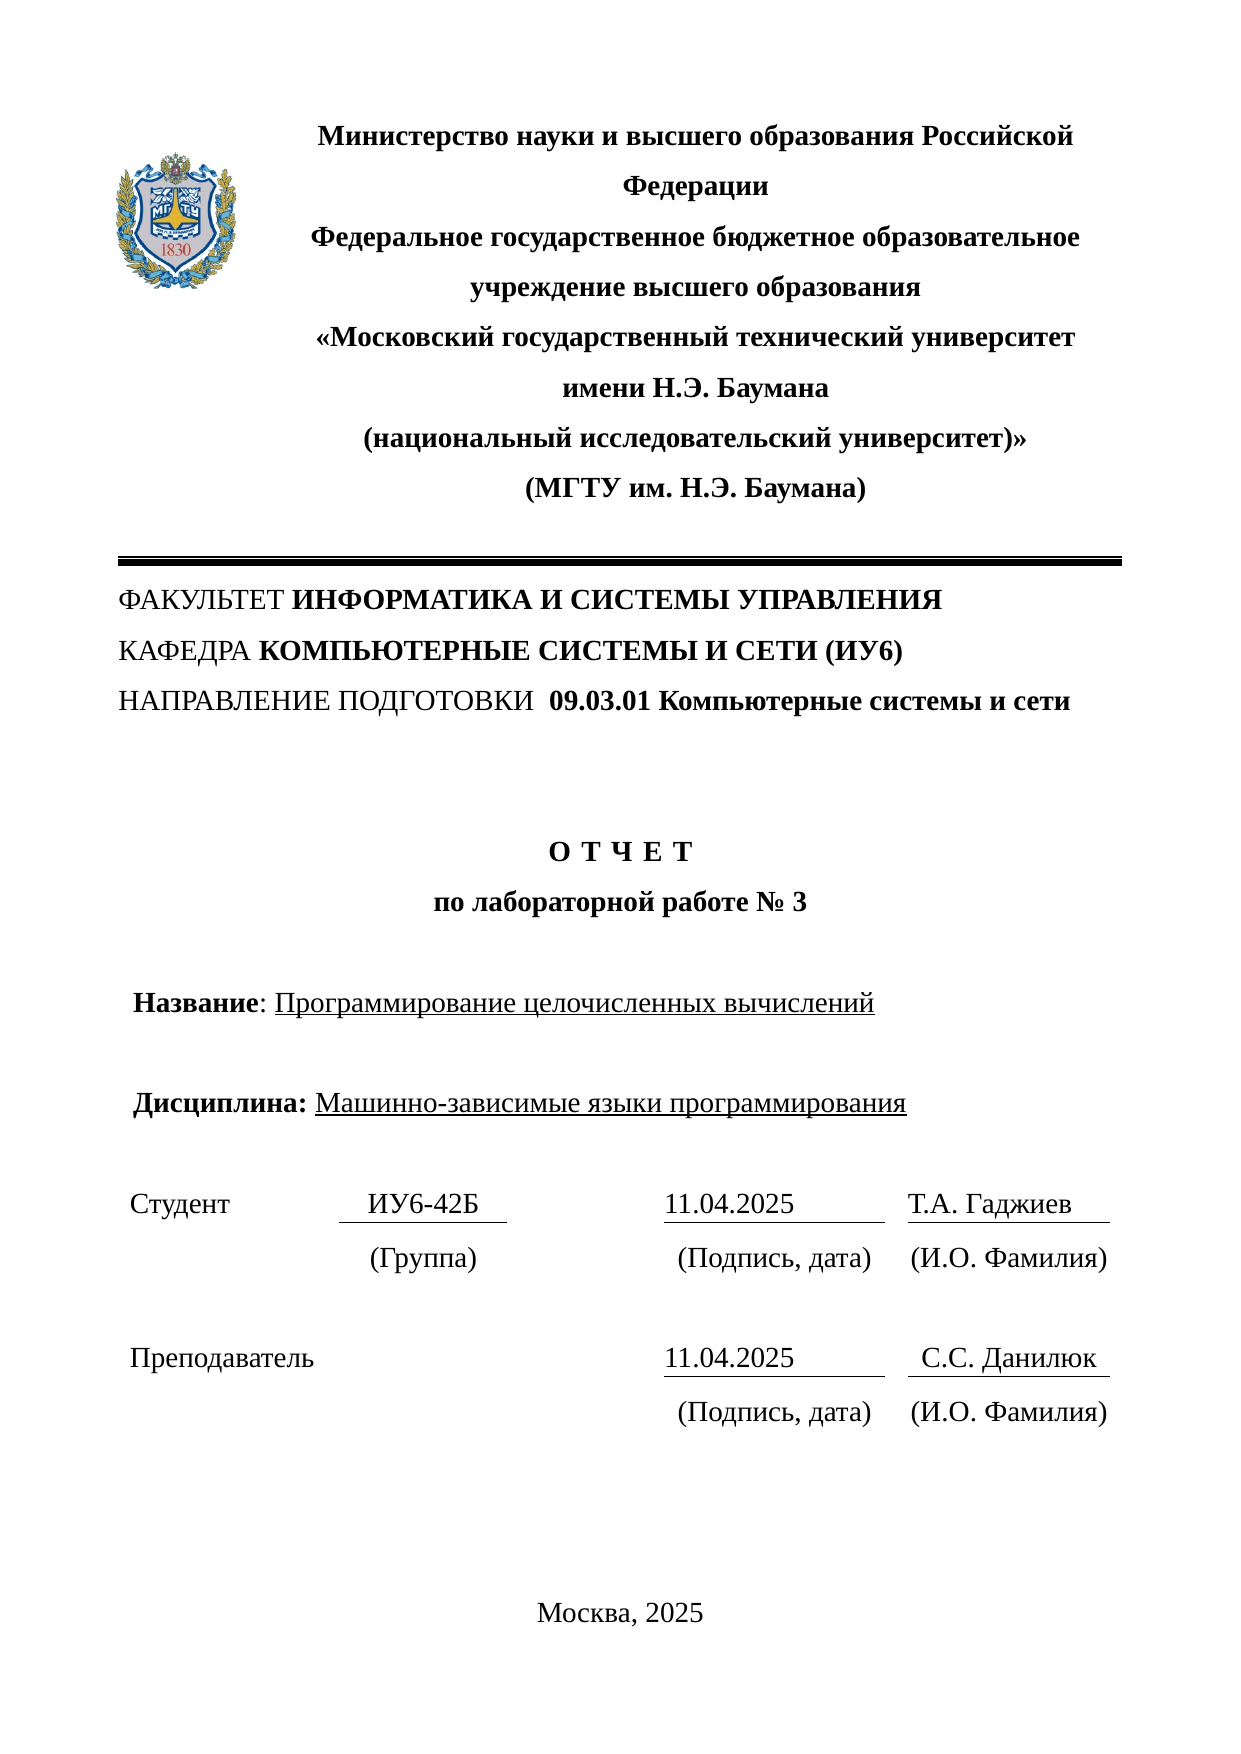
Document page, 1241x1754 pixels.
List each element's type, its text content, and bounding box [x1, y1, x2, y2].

table_cell [519, 1240, 653, 1290]
table_cell [653, 1290, 896, 1340]
table_header [519, 1186, 653, 1240]
table_cell [328, 1394, 519, 1444]
table_cell [519, 1290, 653, 1340]
text по лабораторной работе № 3 [118, 884, 1122, 918]
table_header Студент [118, 1186, 328, 1240]
table_cell [328, 1290, 519, 1340]
table_cell [118, 1394, 328, 1444]
text Москва, 2025 [118, 1595, 1122, 1629]
text НАПРАВЛЕНИЕ ПОДГОТОВКИ 09.03.01 Компьютерные системы и сети [118, 683, 1122, 716]
table_cell (Подпись, дата) [653, 1240, 896, 1290]
table_cell [118, 1290, 328, 1340]
table_header ­ [107, 118, 254, 521]
table_cell [328, 1340, 519, 1394]
table_cell (Подпись, дата) [653, 1394, 896, 1444]
table_cell (И.О. Фамилия) [896, 1394, 1121, 1444]
table_header ИУ6-42Б [328, 1186, 519, 1240]
table_cell [118, 1240, 328, 1290]
table_cell С.С. Данилюк [896, 1340, 1121, 1394]
table_header 11.04.2025 [653, 1186, 896, 1240]
text Название: Программирование целочисленных вычислений [133, 985, 1122, 1018]
table_cell [519, 1340, 653, 1394]
subtitle Отчет [118, 834, 1122, 867]
table_cell Преподаватель [118, 1340, 328, 1394]
table_header Т.А. Гаджиев [896, 1186, 1121, 1240]
table_cell [896, 1290, 1121, 1340]
table_cell [519, 1394, 653, 1444]
table_cell (И.О. Фамилия) [896, 1240, 1121, 1290]
text КАФЕДРА Компьютерные системы и сети (ИУ6) [118, 633, 1122, 666]
text Дисциплина: Машинно-зависимые языки программирования [133, 1085, 1122, 1119]
table_cell 11.04.2025 [653, 1340, 896, 1394]
table_cell (Группа) [328, 1240, 519, 1290]
picture [115, 152, 237, 289]
text ФАКУЛЬТЕТ Информатика и системы управления [118, 582, 1122, 616]
table_header Министерство науки и высшего образования Российской Федерации Федеральное государственное бюджетное образовательное учреждение высшего образования «Московский государственный технический университет имени Н.Э. Баумана (национальный исследовательский университет)» (МГТУ им. Н.Э. Баумана) [254, 118, 1137, 521]
